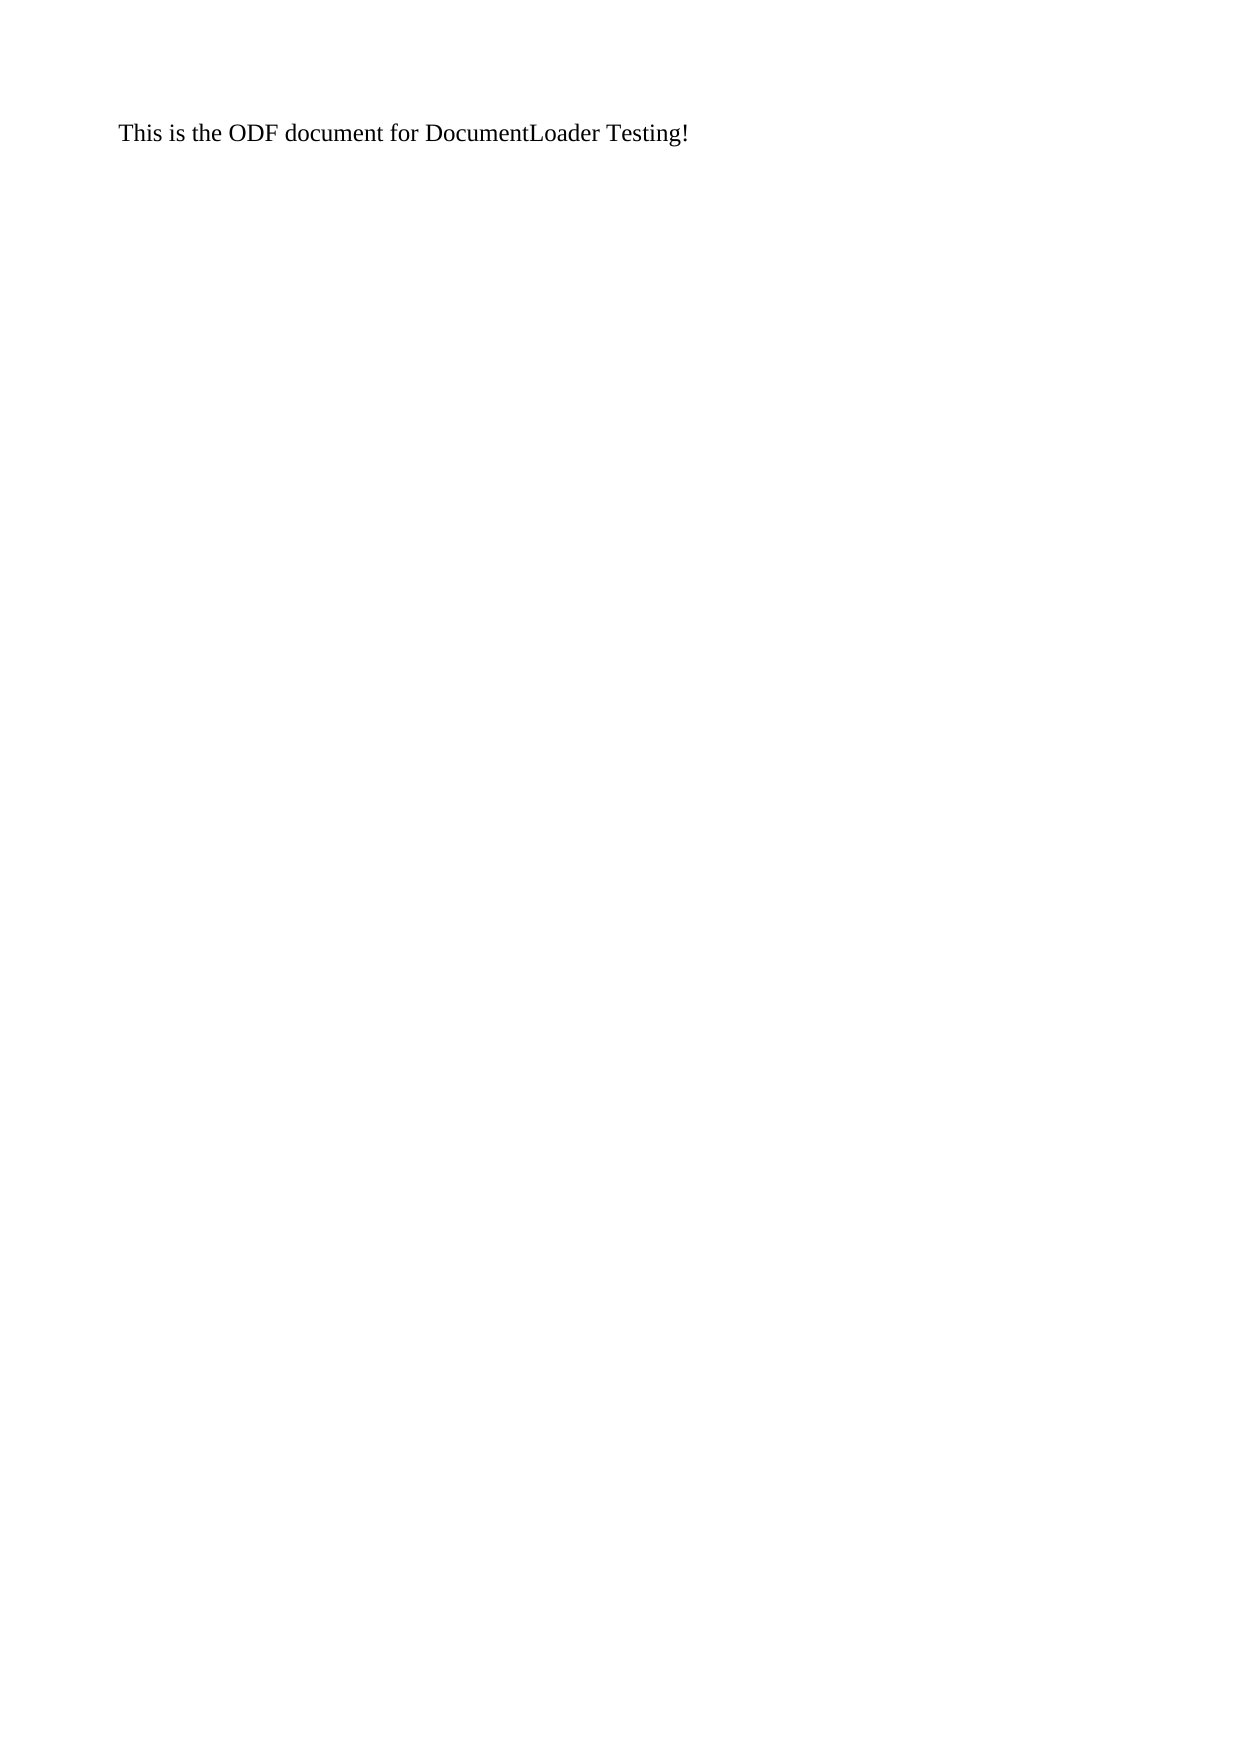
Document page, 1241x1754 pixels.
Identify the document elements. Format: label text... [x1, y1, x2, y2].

text This is the ODF document for DocumentLoader Testing! [118, 118, 1122, 147]
